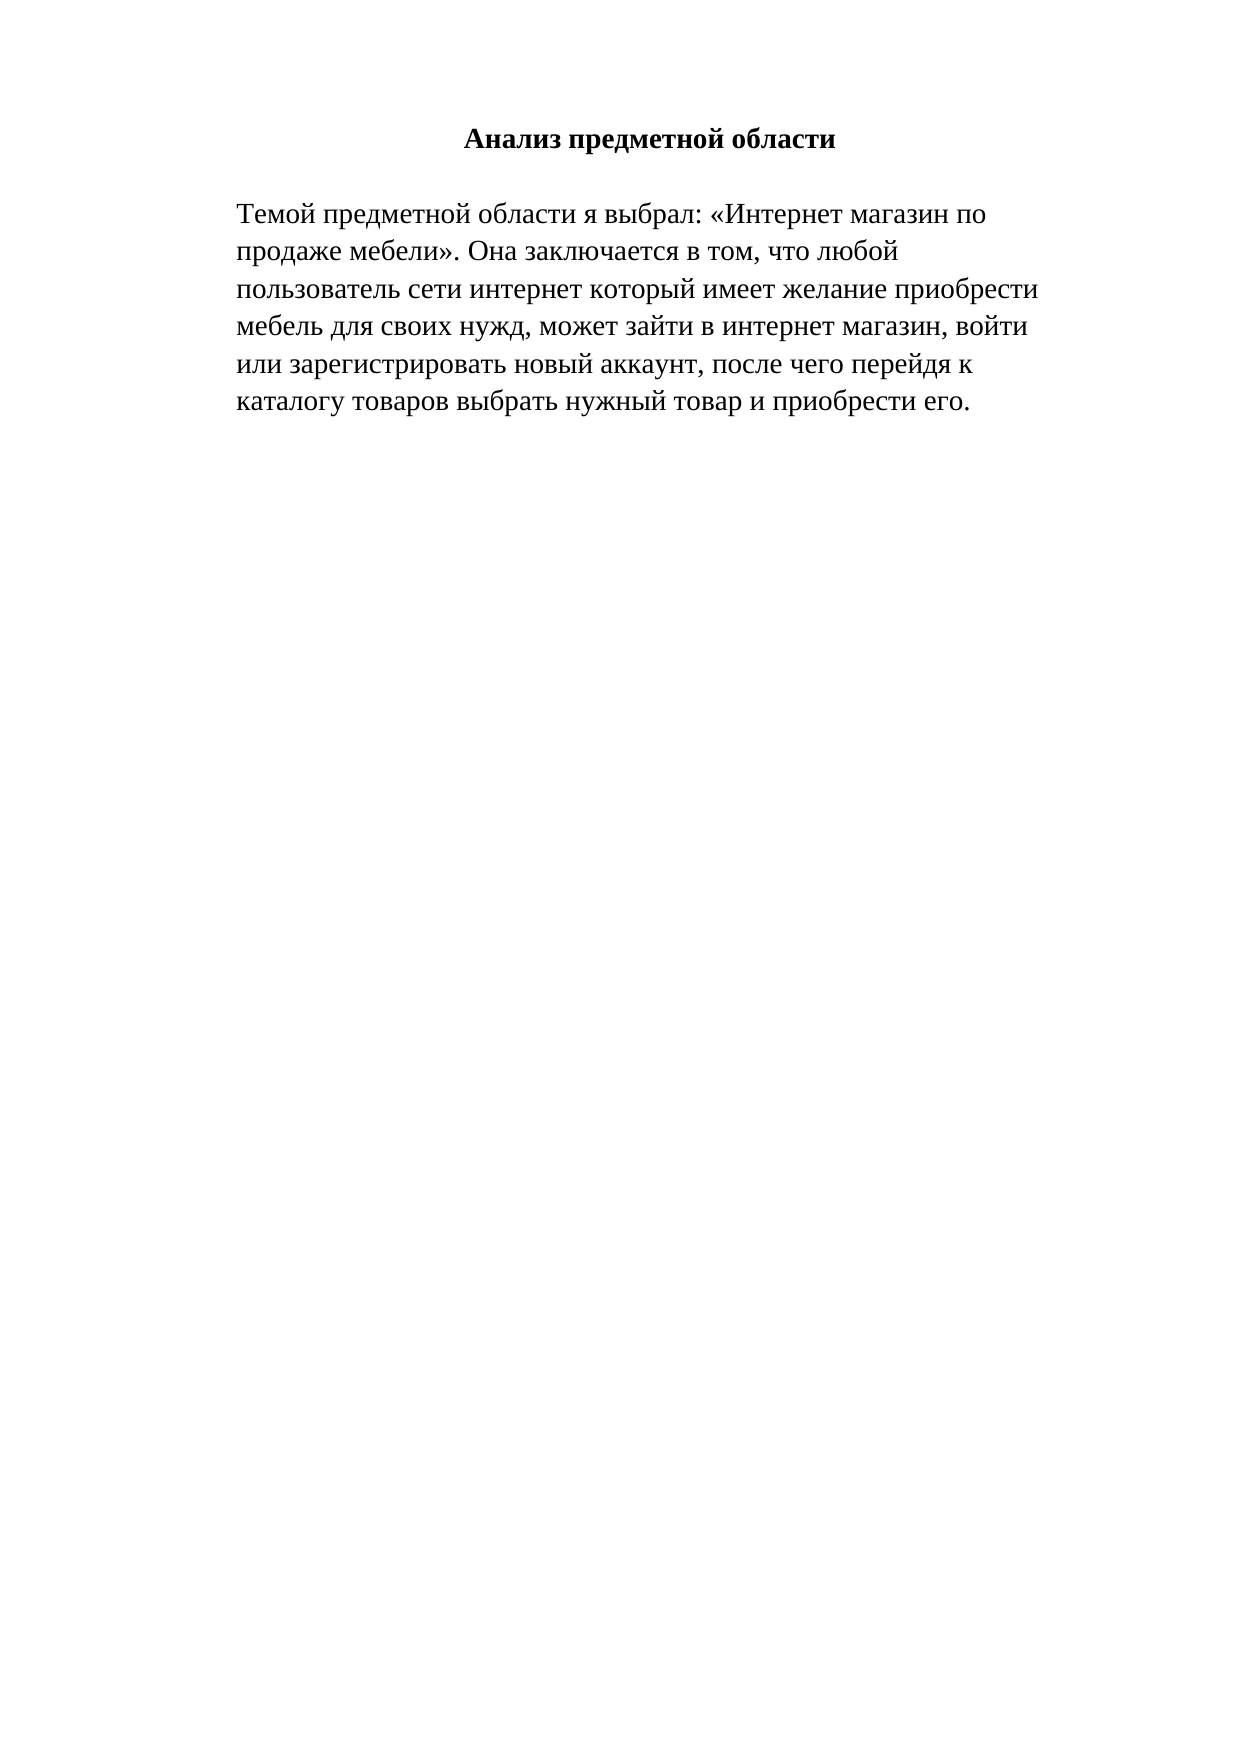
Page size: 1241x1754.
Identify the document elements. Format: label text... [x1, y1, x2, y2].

text Темой предметной области я выбрал: «Интернет магазин по продаже мебели». Она заключается в том, что любой пользователь сети интернет который имеет желание приобрести мебель для своих нужд, может зайти в интернет магазин, войти или зарегистрировать новый аккаунт, после чего перейдя к каталогу товаров выбрать нужный товар и приобрести его. [118, 193, 1063, 418]
text Анализ предметной области [236, 118, 1063, 156]
